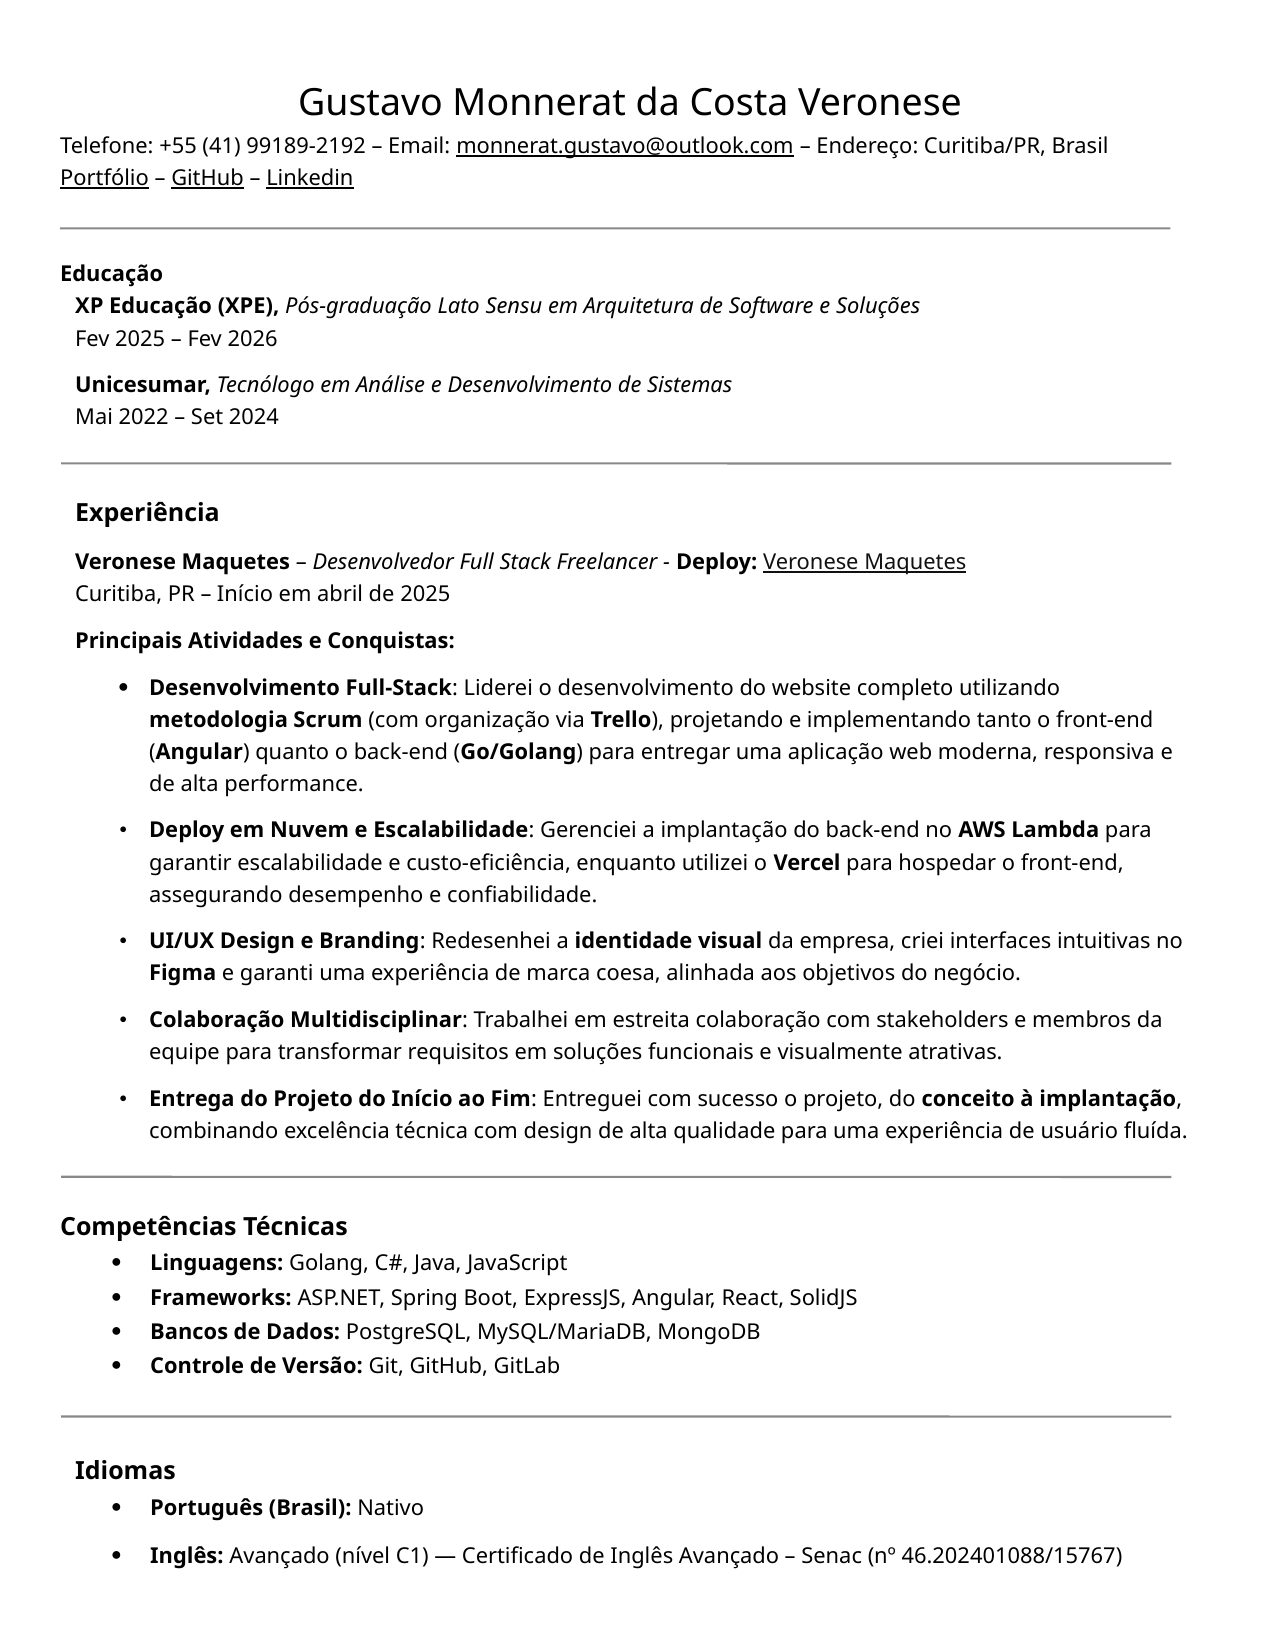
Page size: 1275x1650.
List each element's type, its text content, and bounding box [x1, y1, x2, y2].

list Português (Brasil): Nativo [112, 1491, 1200, 1521]
subtitle Educação [60, 258, 1200, 288]
list Entrega do Projeto do Início ao Fim: Entreguei com sucesso o projeto, do conceito à implantação, combinando excelência técnica com design de alta qualidade para uma experiência de usuário fluída. [119, 1083, 1200, 1144]
list Linguagens: Golang, C#, Java, JavaScript [112, 1247, 1200, 1277]
list Inglês: Avançado (nível C1) — Certificado de Inglês Avançado – Senac (nº 46.202401088/15767) [112, 1540, 1200, 1570]
text Idiomas [75, 1452, 1200, 1486]
text Portfólio – GitHub – Linkedin [60, 162, 1200, 192]
text Telefone: +55 (41) 99189-2192 – Email: monnerat.gustavo@outlook.com – Endereço: Curitiba/PR, Brasil [60, 130, 1200, 160]
text Veronese Maquetes – Desenvolvedor Full Stack Freelancer - Deploy: Veronese Maquetes Curitiba, PR – Início em abril de 2025 [75, 546, 1200, 608]
text Competências Técnicas [60, 1208, 1200, 1242]
list Controle de Versão: Git, GitHub, GitLab [112, 1350, 1200, 1379]
list UI/UX Design e Branding: Redesenhei a identidade visual da empresa, criei interfaces intuitivas no Figma e garanti uma experiência de marca coesa, alinhada aos objetivos do negócio. [119, 925, 1200, 987]
list Frameworks: ASP.NET, Spring Boot, ExpressJS, Angular, React, SolidJS [112, 1281, 1200, 1311]
text XP Educação (XPE), Pós-graduação Lato Sensu em Arquitetura de Software e Soluções Fev 2025 – Fev 2026 [75, 291, 1200, 352]
text Unicesumar, Tecnólogo em Análise e Desenvolvimento de Sistemas Mai 2022 – Set 2024 [75, 369, 1200, 431]
list Colaboração Multidisciplinar: Trabalhei em estreita colaboração com stakeholders e membros da equipe para transformar requisitos em soluções funcionais e visualmente atrativas. [119, 1004, 1200, 1066]
list Deploy em Nuvem e Escalabilidade: Gerenciei a implantação do back-end no AWS Lambda para garantir escalabilidade e custo-eficiência, enquanto utilizei o Vercel para hospedar o front-end, assegurando desempenho e confiabilidade. [119, 814, 1200, 908]
list Desenvolvimento Full-Stack: Liderei o desenvolvimento do website completo utilizando metodologia Scrum (com organização via Trello), projetando e implementando tanto o front-end (Angular) quanto o back-end (Go/Golang) para entregar uma aplicação web moderna, responsiva e de alta performance. [119, 671, 1200, 797]
text Gustavo Monnerat da Costa Veronese [60, 75, 1200, 126]
list Bancos de Dados: PostgreSQL, MySQL/MariaDB, MongoDB [112, 1316, 1200, 1345]
text Experiência [75, 495, 1200, 529]
text Principais Atividades e Conquistas: [75, 625, 1200, 654]
